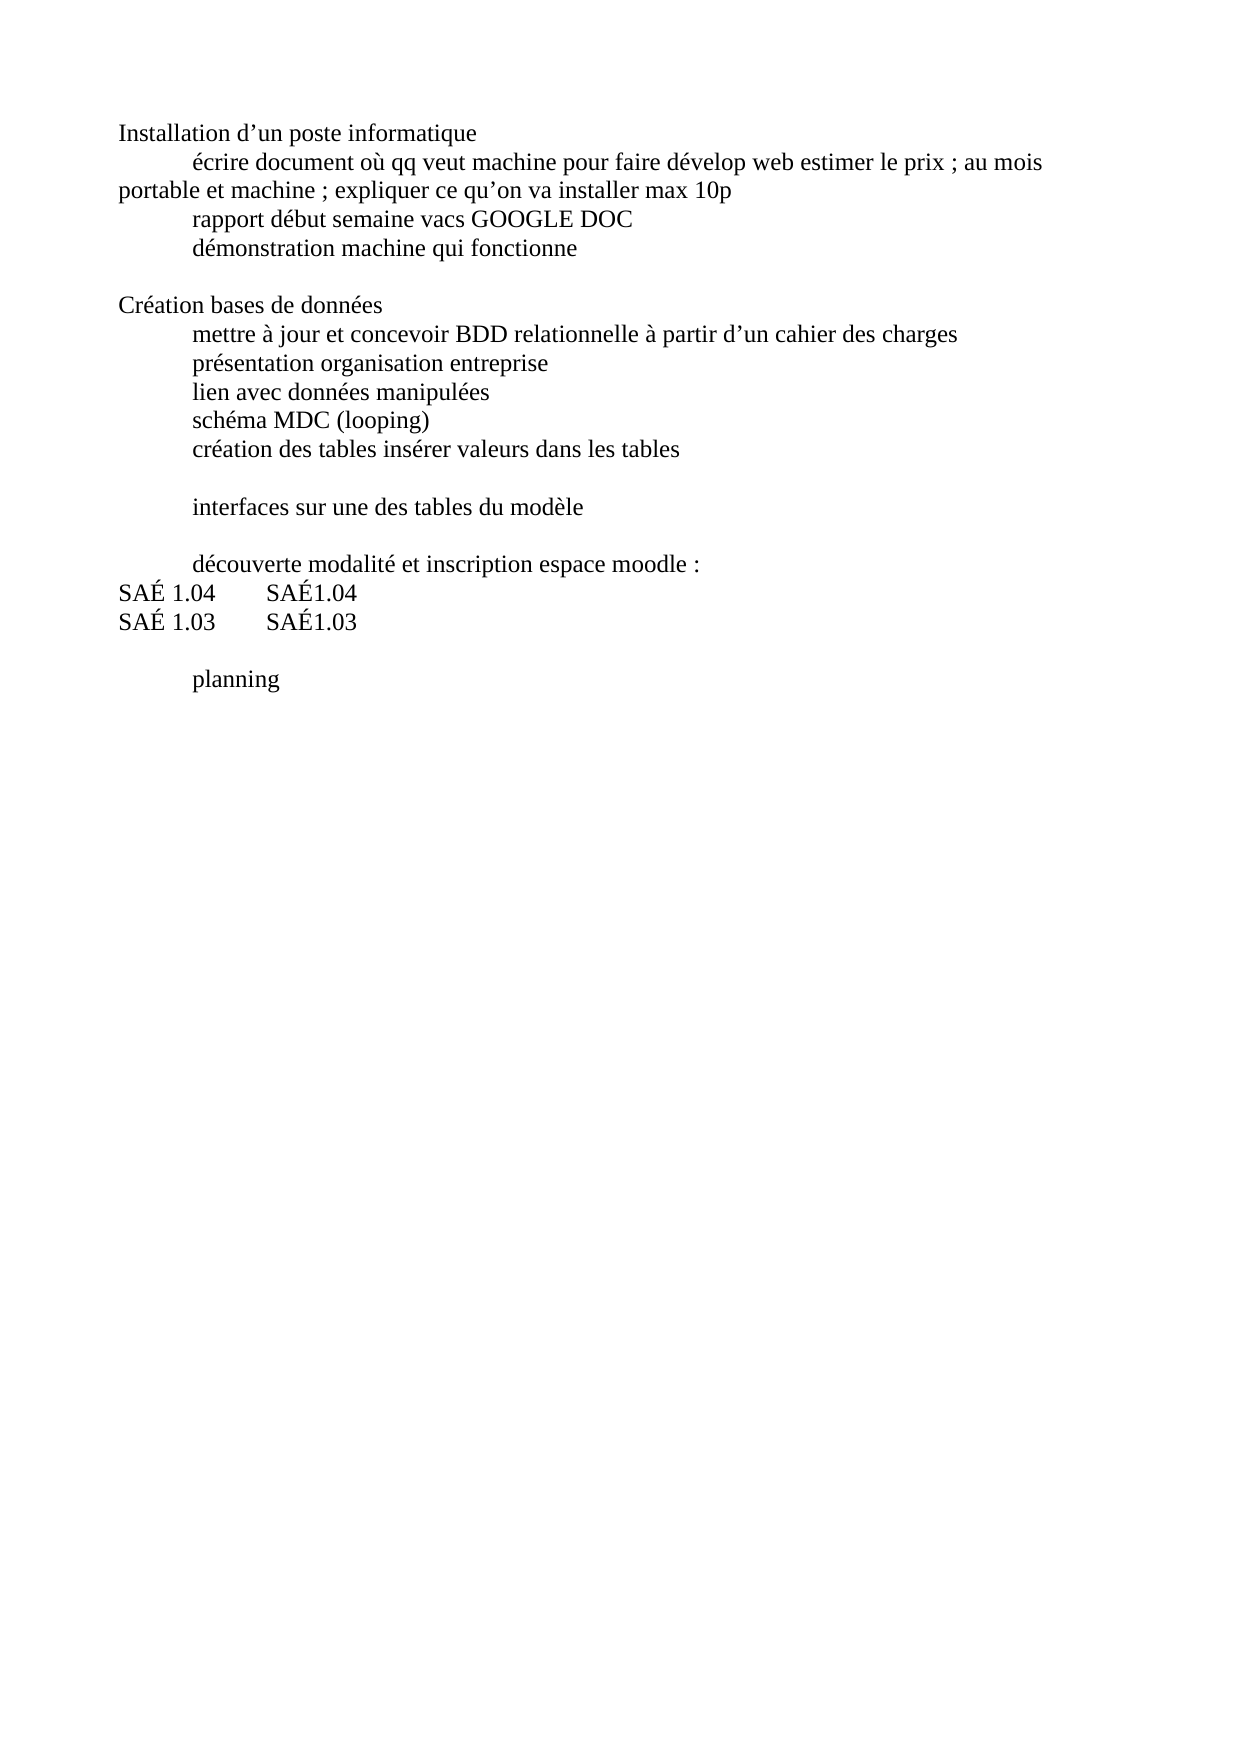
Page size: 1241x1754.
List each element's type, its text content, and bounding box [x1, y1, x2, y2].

text schéma MDC (looping) [118, 406, 1122, 434]
text mettre à jour et concevoir BDD relationnelle à partir d’un cahier des charges [118, 319, 1122, 348]
text rapport début semaine vacs GOOGLE DOC [118, 204, 1122, 233]
text Création bases de données [118, 291, 1122, 319]
text présentation organisation entreprise [118, 348, 1122, 377]
text Installation d’un poste informatique [118, 118, 1122, 147]
text SAÉ 1.03 SAÉ1.03 [118, 607, 1122, 636]
text découverte modalité et inscription espace moodle : [118, 549, 1122, 578]
text écrire document où qq veut machine pour faire dévelop web estimer le prix ; au mois portable et machine ; expliquer ce qu’on va installer max 10p [118, 147, 1122, 204]
text démonstration machine qui fonctionne [118, 233, 1122, 262]
text planning [118, 664, 1122, 693]
text création des tables insérer valeurs dans les tables [118, 434, 1122, 463]
text lien avec données manipulées [118, 377, 1122, 406]
text interfaces sur une des tables du modèle [118, 492, 1122, 521]
text SAÉ 1.04 SAÉ1.04 [118, 578, 1122, 607]
